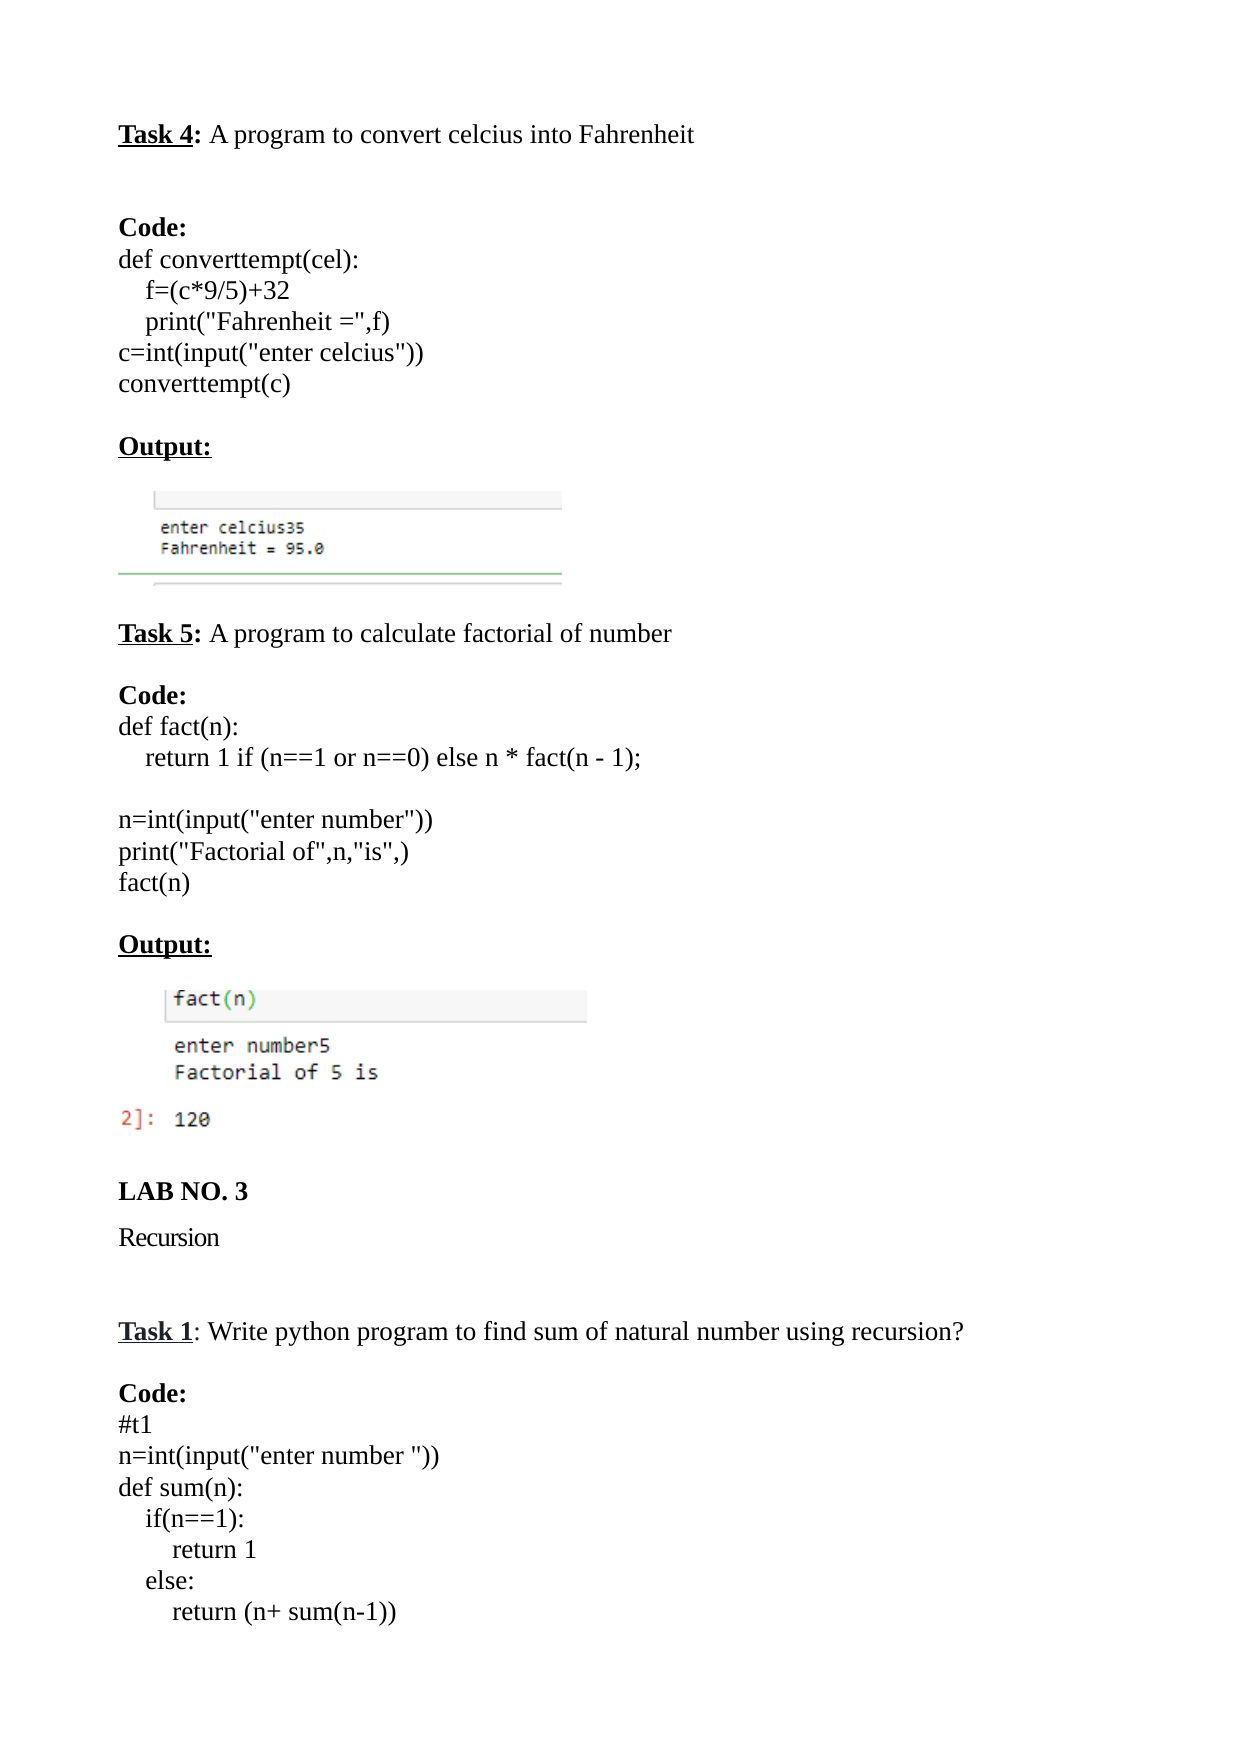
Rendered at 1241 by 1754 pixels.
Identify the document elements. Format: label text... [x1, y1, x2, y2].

text Output: [118, 928, 1122, 959]
text Output: [118, 429, 1122, 461]
text Task 1: Write python program to find sum of natural number using recursion? [118, 1315, 1122, 1346]
text def fact(n): [118, 710, 1122, 741]
text n=int(input("enter number ")) [118, 1439, 1122, 1471]
picture [118, 990, 587, 1144]
text if(n==1): [118, 1502, 1122, 1533]
text converttempt(c) [118, 367, 1122, 398]
text print("Fahrenheit =",f) [118, 305, 1122, 336]
text Task 5: A program to calculate factorial of number [118, 617, 1122, 648]
text return 1 if (n==1 or n==0) else n * fact(n - 1); [118, 741, 1122, 772]
text fact(n) [118, 866, 1122, 897]
text return 1 [118, 1533, 1122, 1564]
text Code: [118, 679, 1122, 710]
title Recursion [118, 1221, 1122, 1253]
text def sum(n): [118, 1471, 1122, 1502]
text #t1 [118, 1408, 1122, 1439]
text else: [118, 1564, 1122, 1595]
text n=int(input("enter number")) [118, 804, 1122, 835]
picture [118, 491, 562, 586]
text Code: [118, 212, 1122, 243]
text def converttempt(cel): [118, 243, 1122, 274]
text LAB NO. 3 [118, 1175, 1122, 1206]
text f=(c*9/5)+32 [118, 274, 1122, 305]
text print("Factorial of",n,"is",) [118, 835, 1122, 866]
text c=int(input("enter celcius")) [118, 336, 1122, 367]
text Code: [118, 1377, 1122, 1408]
text return (n+ sum(n-1)) [118, 1595, 1122, 1626]
text Task 4: A program to convert celcius into Fahrenheit [118, 118, 1122, 149]
